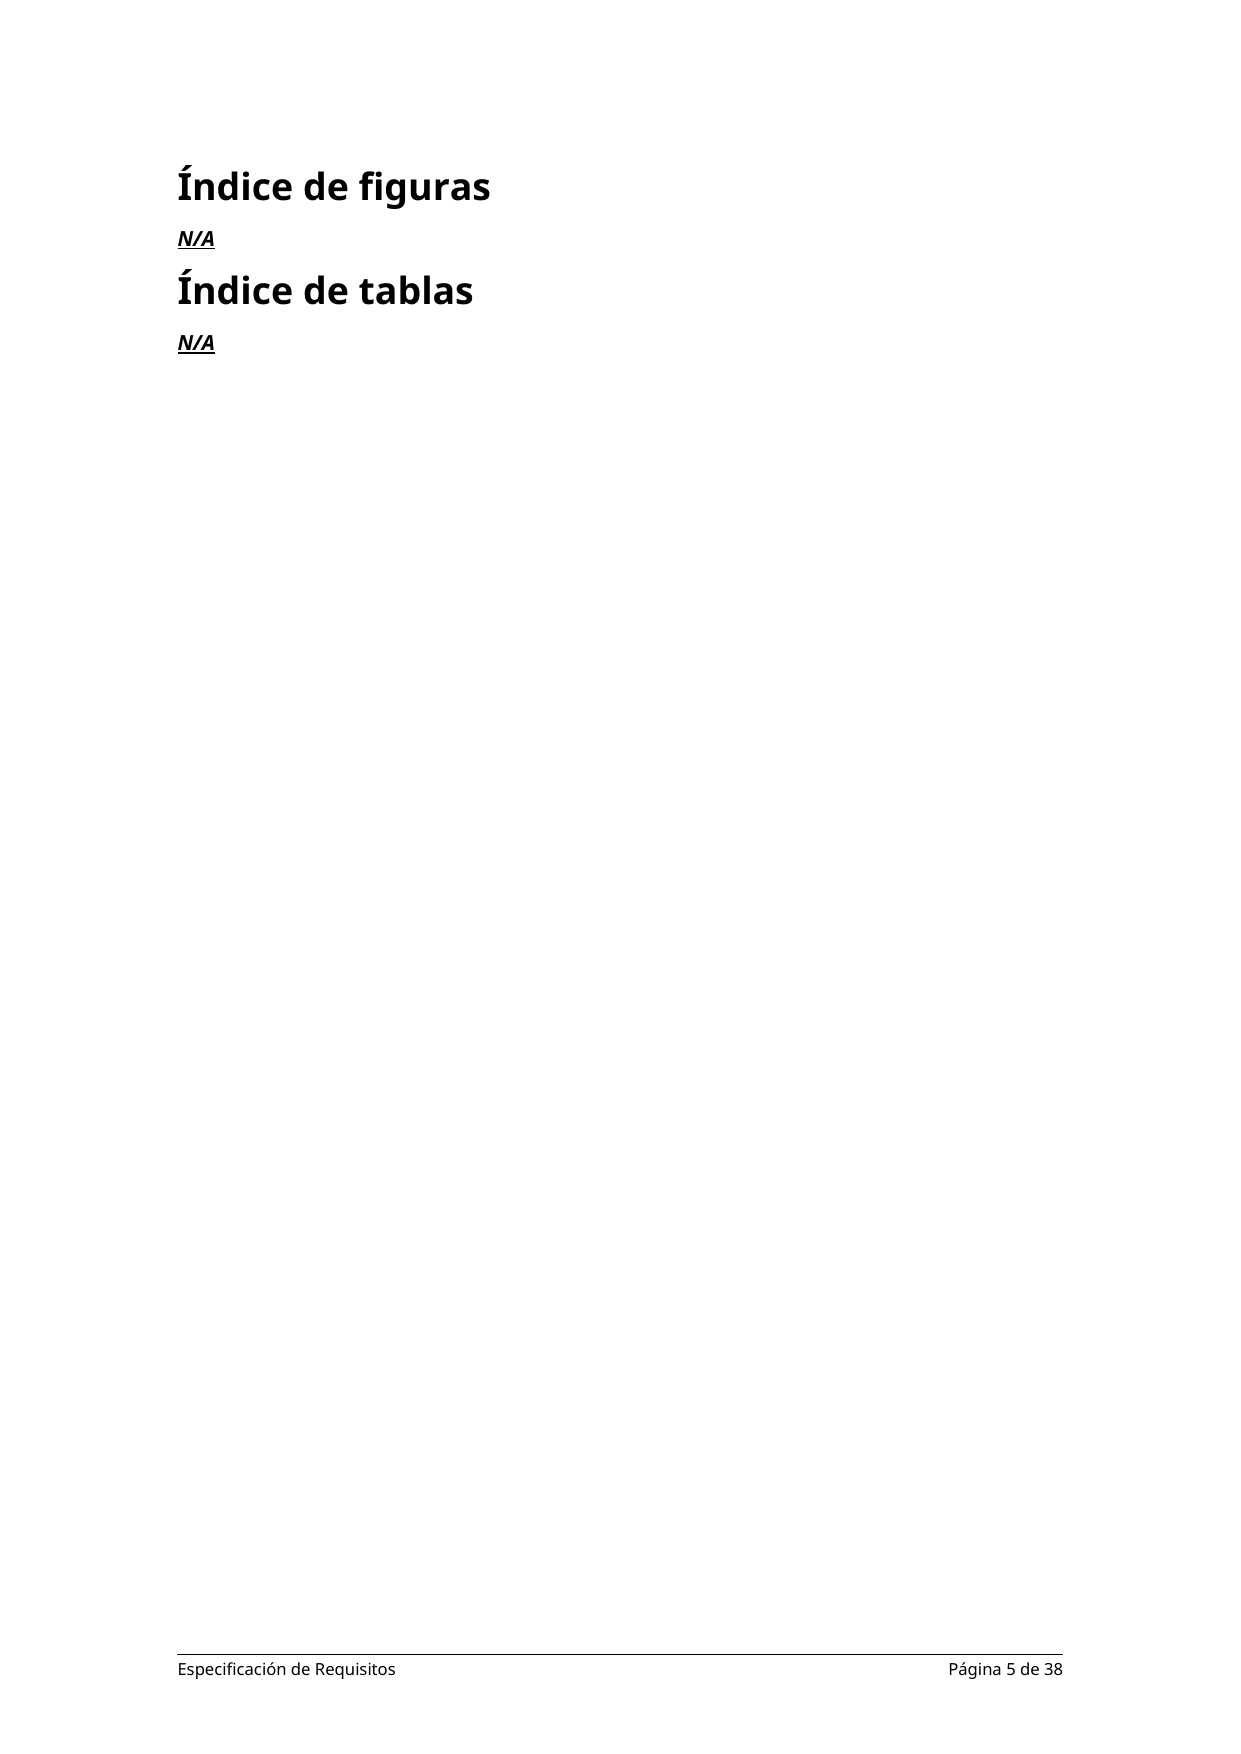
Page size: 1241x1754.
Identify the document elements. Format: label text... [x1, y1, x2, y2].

subtitle N/A [177, 328, 1063, 357]
subtitle Índice de figuras [177, 160, 1063, 211]
subtitle N/A [177, 224, 1063, 252]
subtitle Índice de tablas [177, 264, 1063, 316]
